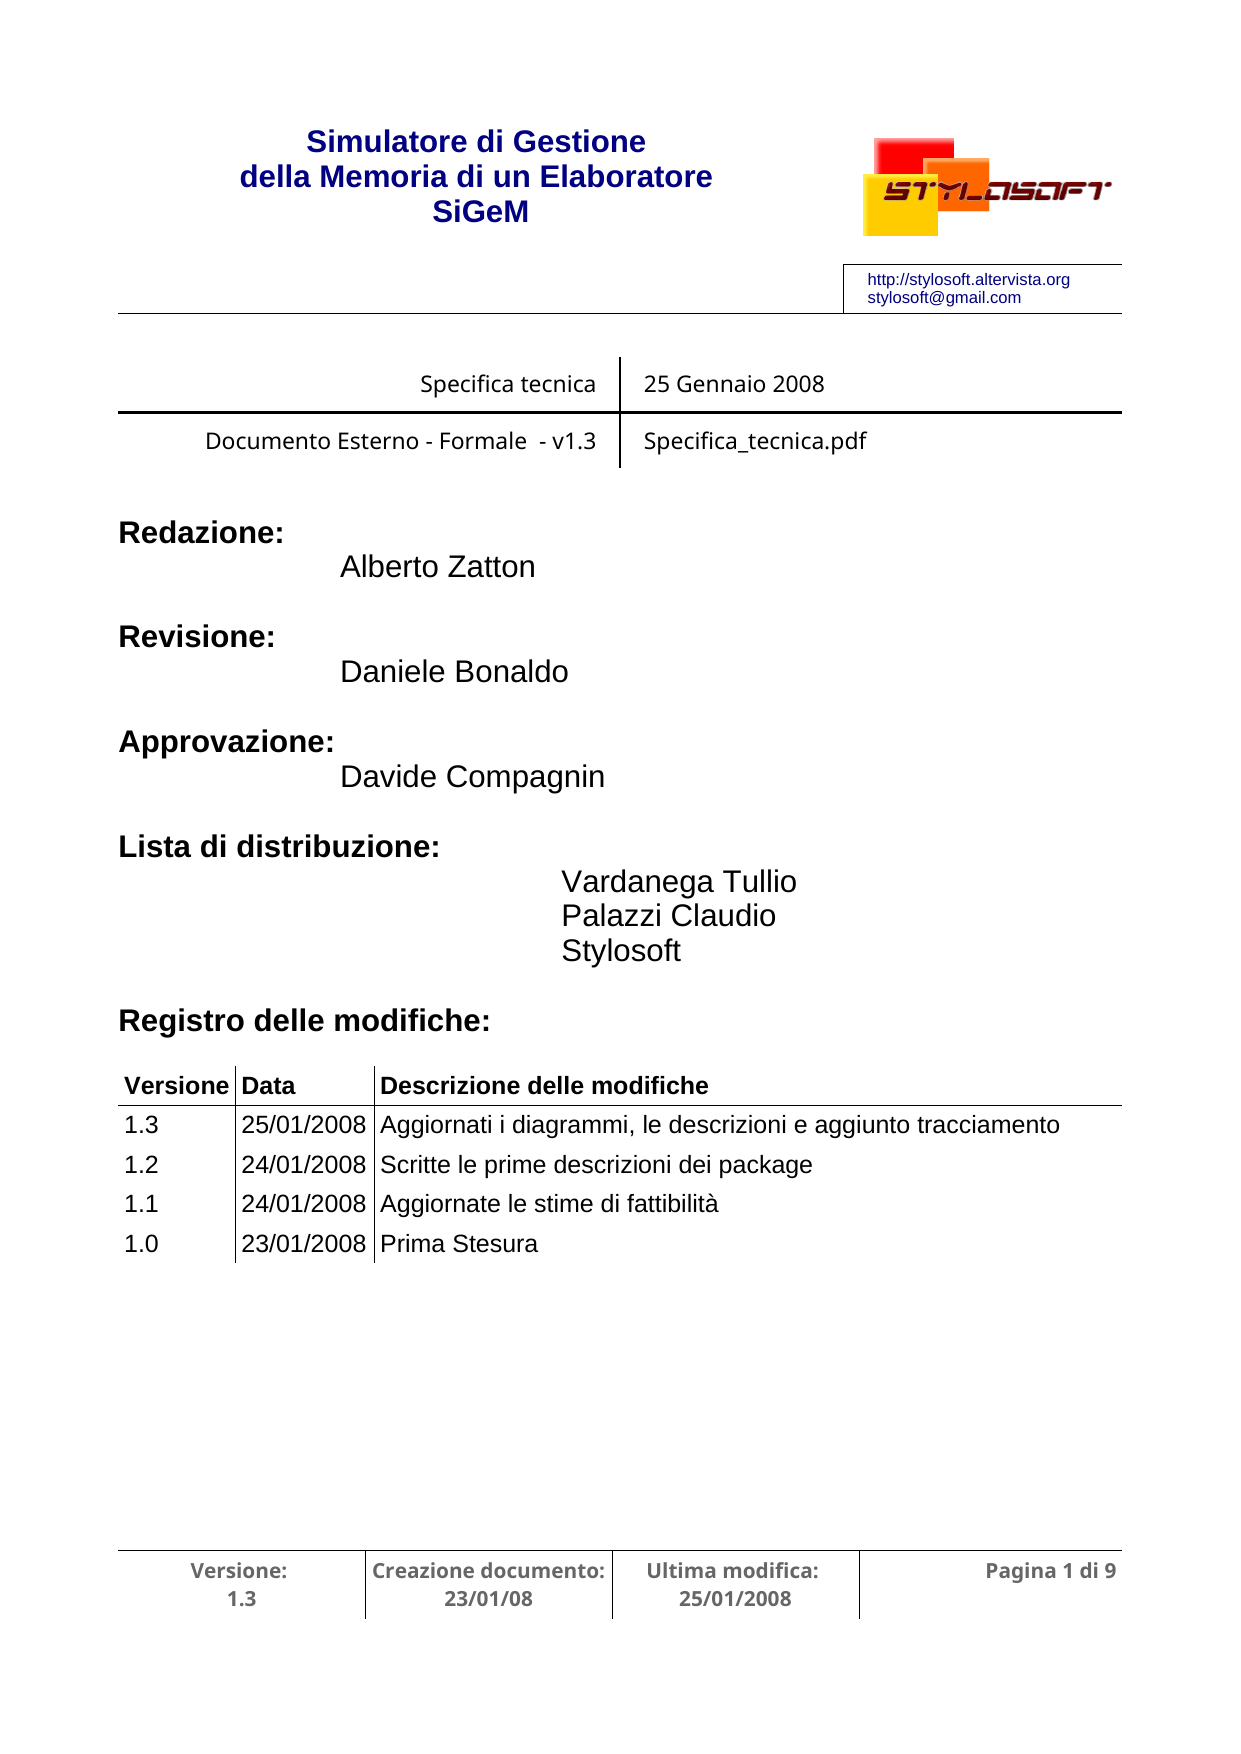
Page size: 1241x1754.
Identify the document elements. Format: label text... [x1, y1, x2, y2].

text Vardanega Tullio [118, 864, 1122, 898]
text Alberto Zatton [118, 549, 1122, 584]
table_header Versione [118, 1066, 235, 1105]
text Redazione: [118, 515, 1122, 549]
table_cell 24/01/2008 [236, 1145, 374, 1184]
table_header 25 Gennaio 2008 [621, 357, 1122, 411]
table_cell 1.0 [118, 1224, 235, 1263]
table_cell 1.2 [118, 1145, 235, 1184]
table_cell 24/01/2008 [236, 1184, 374, 1224]
text Registro delle modifiche: [118, 1003, 1122, 1038]
picture [848, 123, 1117, 247]
table_cell 25/01/2008 [236, 1106, 374, 1145]
table_cell 1.1 [118, 1184, 235, 1224]
table_cell 1.3 [118, 1106, 235, 1145]
table_header Data [236, 1066, 374, 1105]
table_cell Specifica_tecnica.pdf [621, 414, 1122, 468]
text Palazzi Claudio [118, 898, 1122, 933]
text Davide Compagnin [118, 759, 1122, 794]
table_cell Aggiornate le stime di fattibilità [375, 1184, 1122, 1224]
table_header Specifica tecnica [118, 357, 619, 411]
table_cell Scritte le prime descrizioni dei package [375, 1145, 1122, 1184]
table_cell Prima Stesura [375, 1224, 1122, 1263]
table_cell Aggiornati i diagrammi, le descrizioni e aggiunto tracciamento [375, 1106, 1122, 1145]
text Lista di distribuzione: [118, 829, 1122, 864]
text Stylosoft [118, 933, 1122, 968]
table_cell Documento Esterno - Formale - v1.3 [118, 414, 619, 468]
table_cell 23/01/2008 [236, 1224, 374, 1263]
table_header Descrizione delle modifiche [375, 1066, 1122, 1105]
text Daniele Bonaldo [118, 654, 1122, 689]
text Approvazione: [118, 724, 1122, 759]
text Revisione: [118, 619, 1122, 654]
